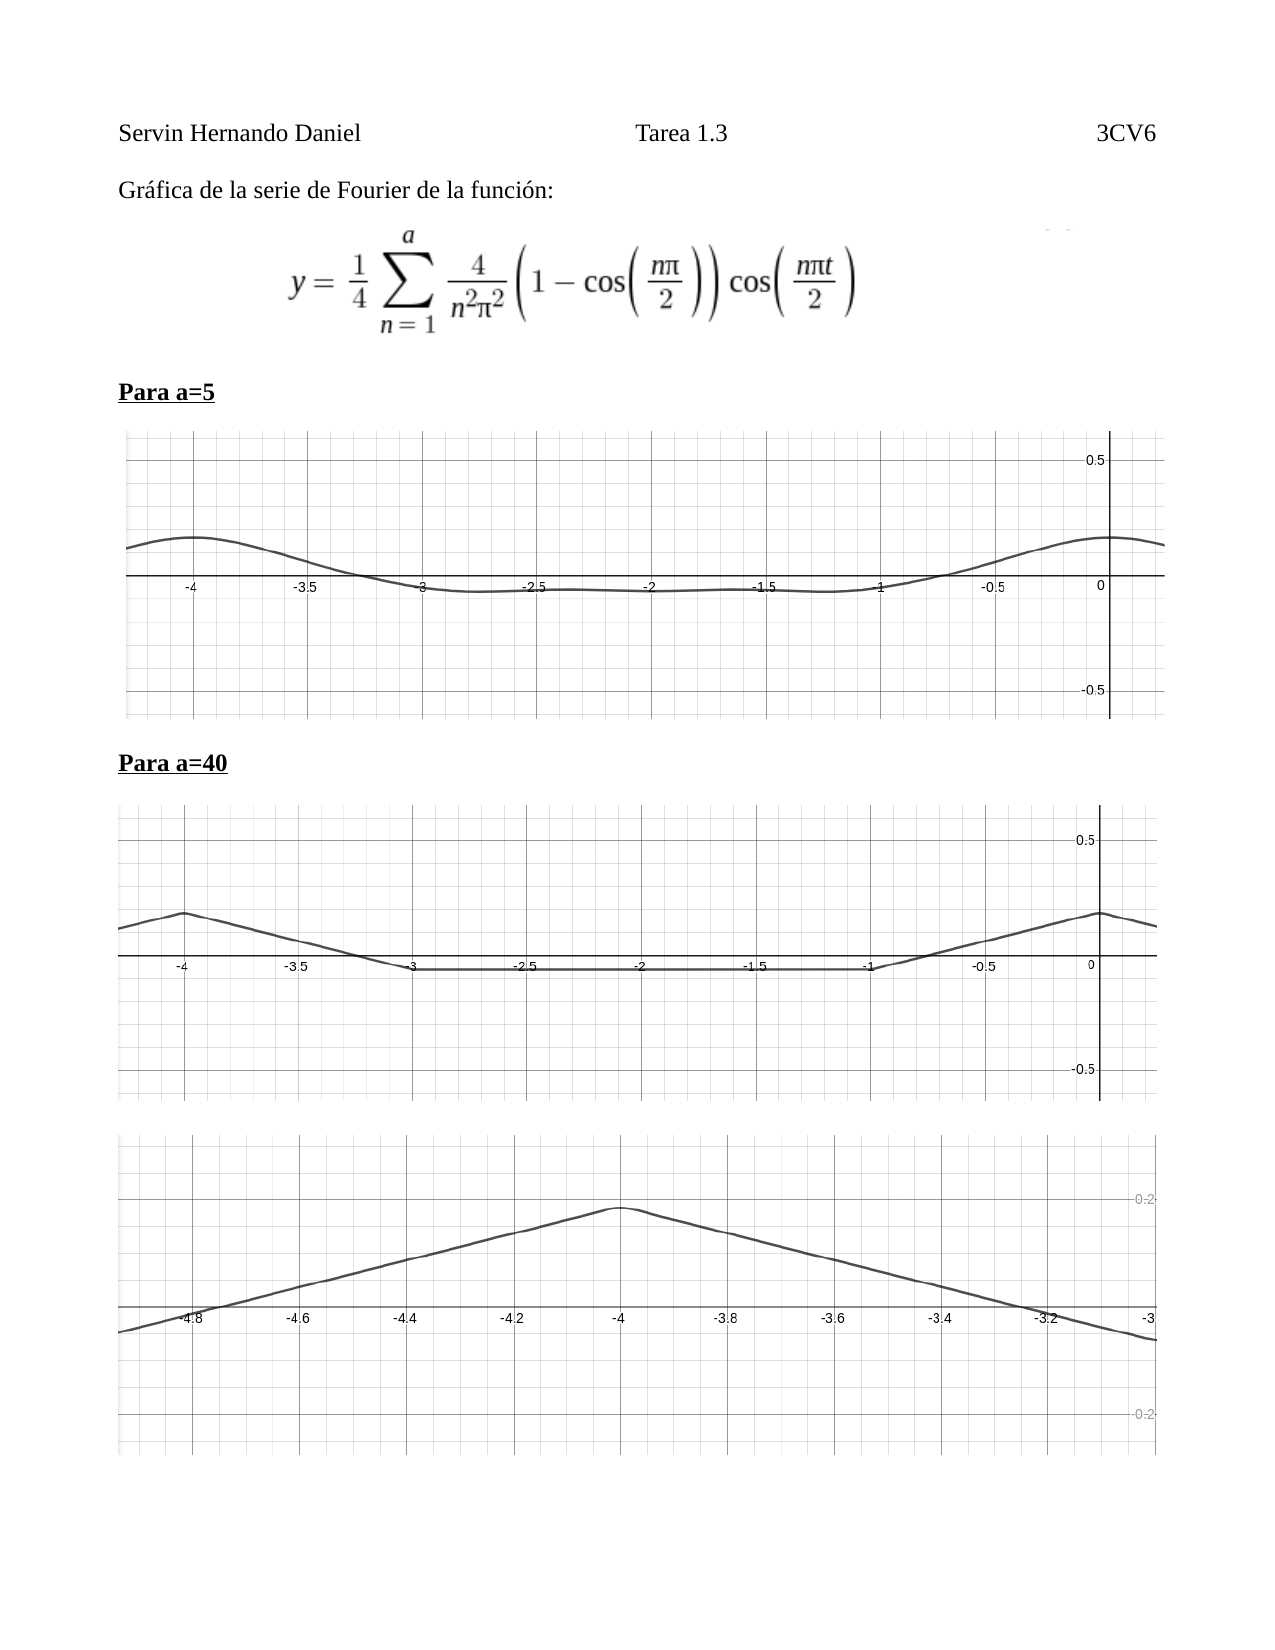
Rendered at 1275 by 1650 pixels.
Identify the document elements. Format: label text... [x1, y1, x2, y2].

text Para a=40 [118, 748, 1157, 777]
picture [118, 1135, 1157, 1455]
text Servin Hernando Daniel Tarea 1.3 3CV6 [118, 118, 1157, 147]
picture [118, 805, 1157, 1101]
text Para a=5 [118, 377, 1157, 406]
picture [126, 431, 1165, 719]
picture [268, 229, 1083, 349]
text Gráfica de la serie de Fourier de la función: [118, 176, 1157, 204]
